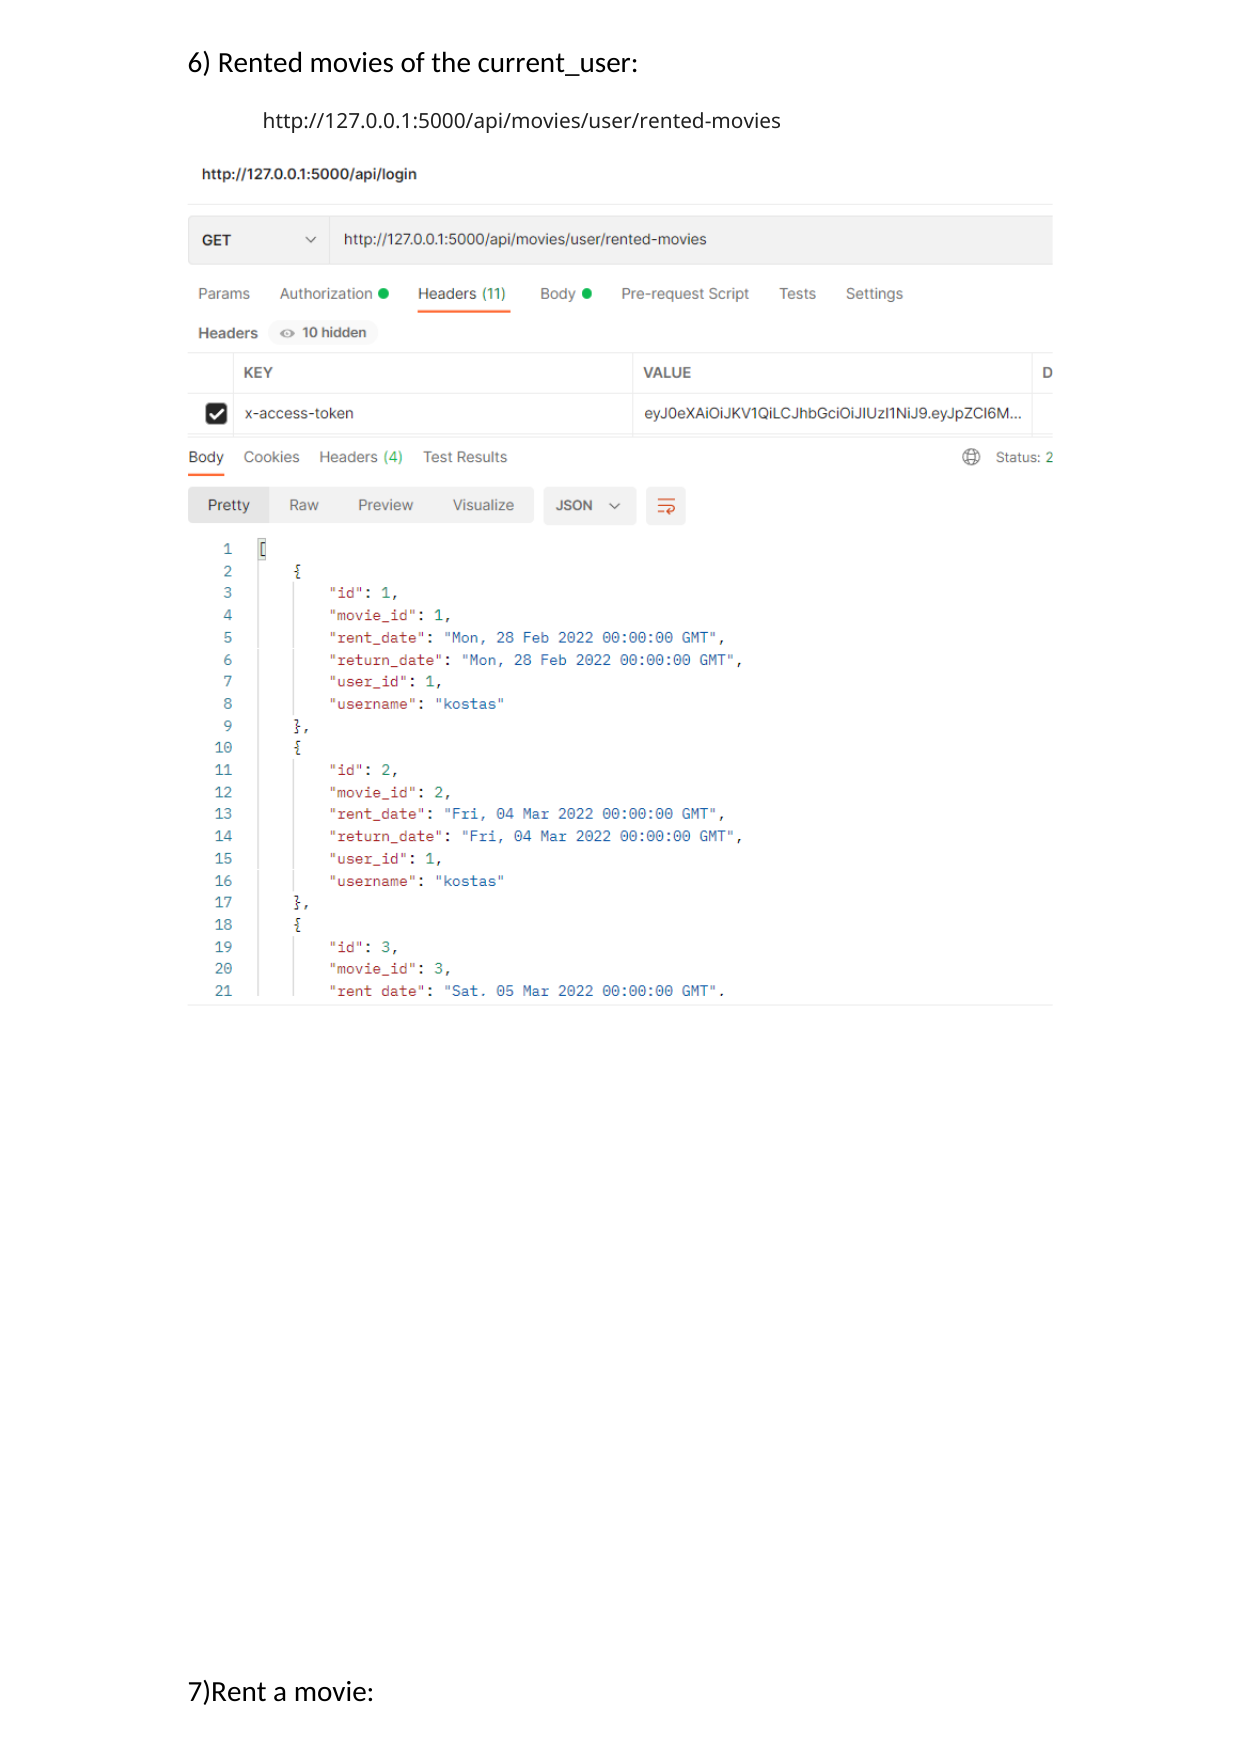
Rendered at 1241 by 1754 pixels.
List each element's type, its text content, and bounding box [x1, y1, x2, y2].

text 7)Rent a movie: [187, 1673, 1053, 1709]
text 6) Rented movies of the current_user: [187, 44, 1053, 80]
text http://127.0.0.1:5000/api/movies/user/rented-movies [187, 106, 1053, 134]
